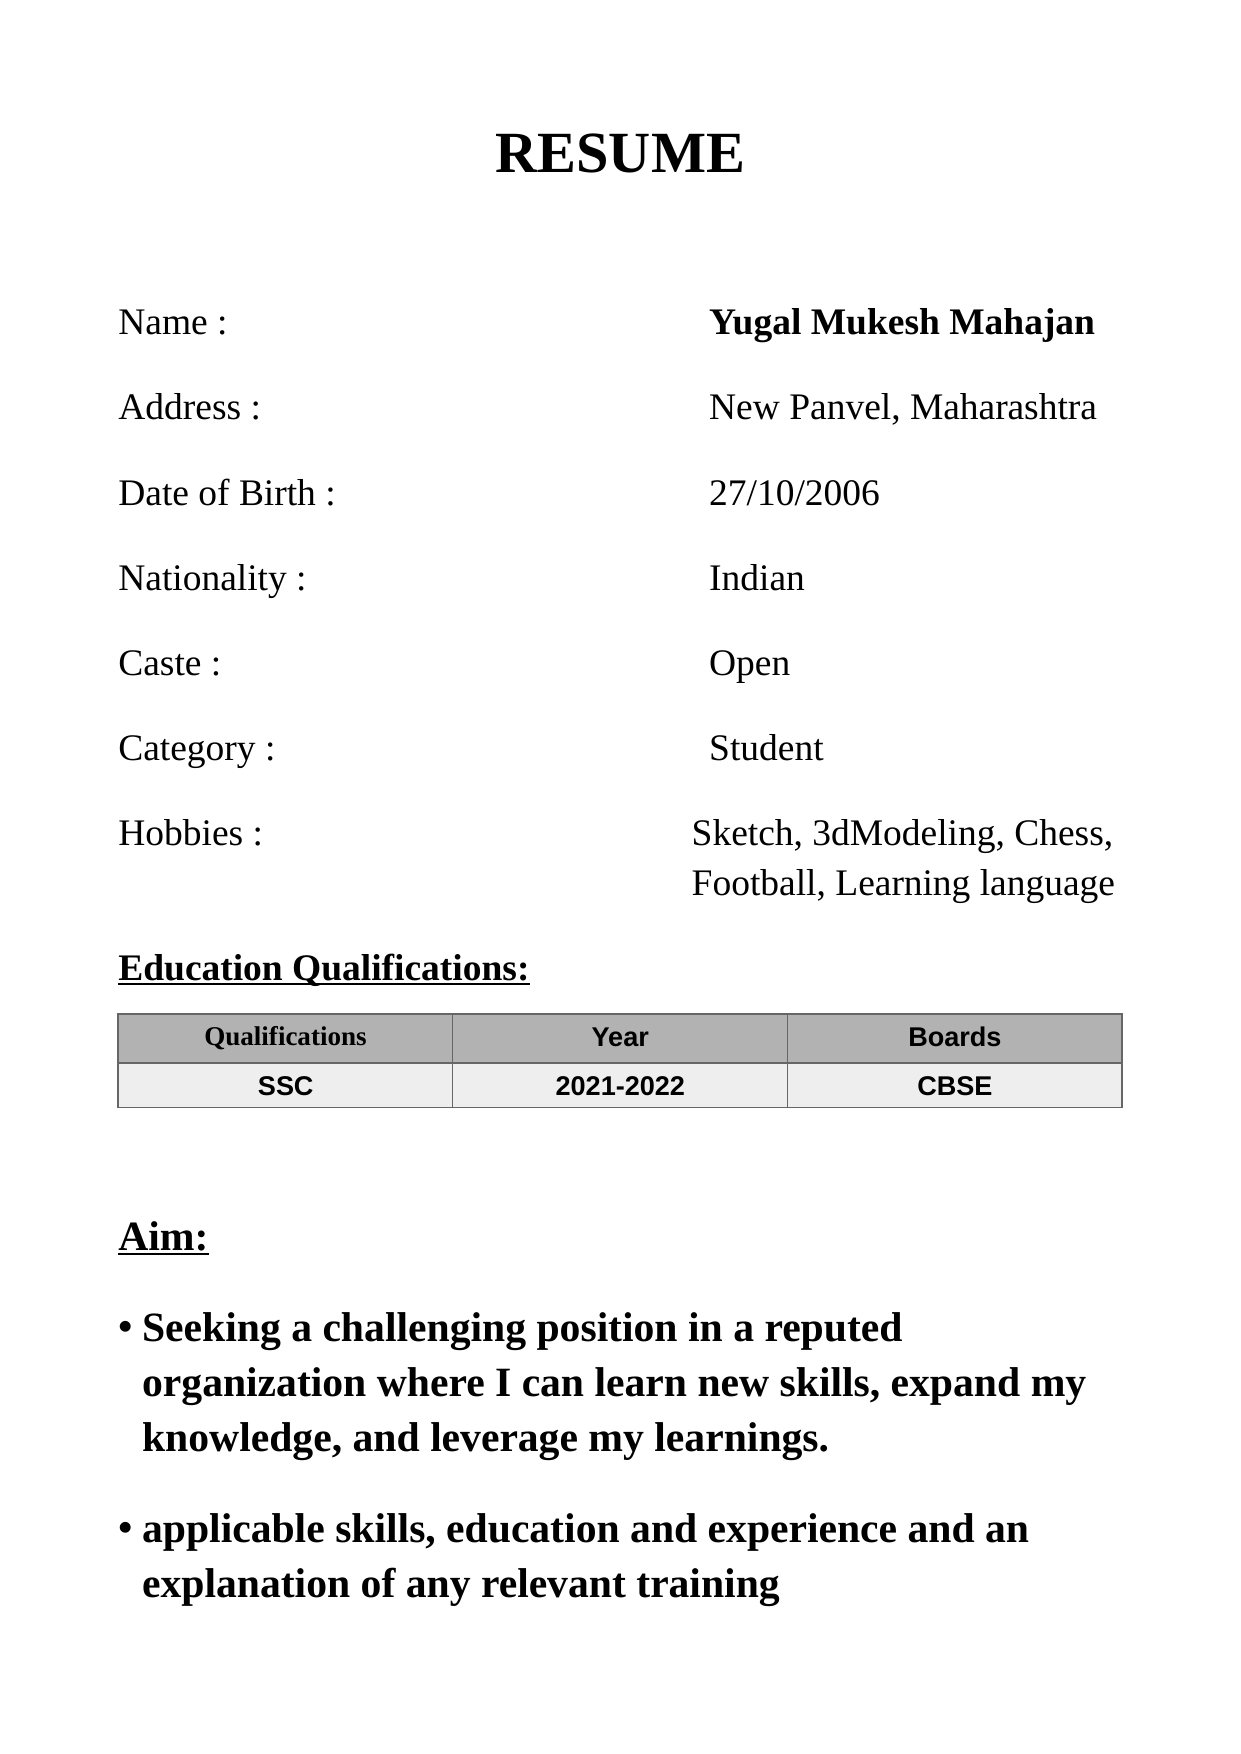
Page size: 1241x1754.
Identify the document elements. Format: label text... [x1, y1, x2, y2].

table_header Boards [788, 1015, 1121, 1062]
table_cell SSC [119, 1064, 452, 1107]
text Category : Student [118, 726, 1122, 769]
text Hobbies : Sketch, 3dModeling, Chess, Football, Learning language [118, 811, 1122, 903]
table_cell CBSE [788, 1064, 1121, 1107]
text Aim: [118, 1211, 1122, 1259]
text Date of Birth : 27/10/2006 [118, 470, 1122, 513]
list applicable skills, education and experience and an explanation of any relevant training [118, 1503, 1122, 1606]
table_header Year [453, 1015, 787, 1062]
text Education Qualifications: [118, 946, 1122, 989]
text Name : Yugal Mukesh Mahajan [118, 299, 1122, 343]
table_cell 2021-2022 [453, 1064, 787, 1107]
text Address : New Panvel, Maharashtra [118, 385, 1122, 428]
table_header Qualifications [119, 1015, 452, 1062]
text Caste : Open [118, 640, 1122, 683]
text Nationality : Indian [118, 555, 1122, 598]
list Seeking a challenging position in a reputed organization where I can learn new skills, expand my knowledge, and leverage my learnings. [118, 1302, 1122, 1460]
